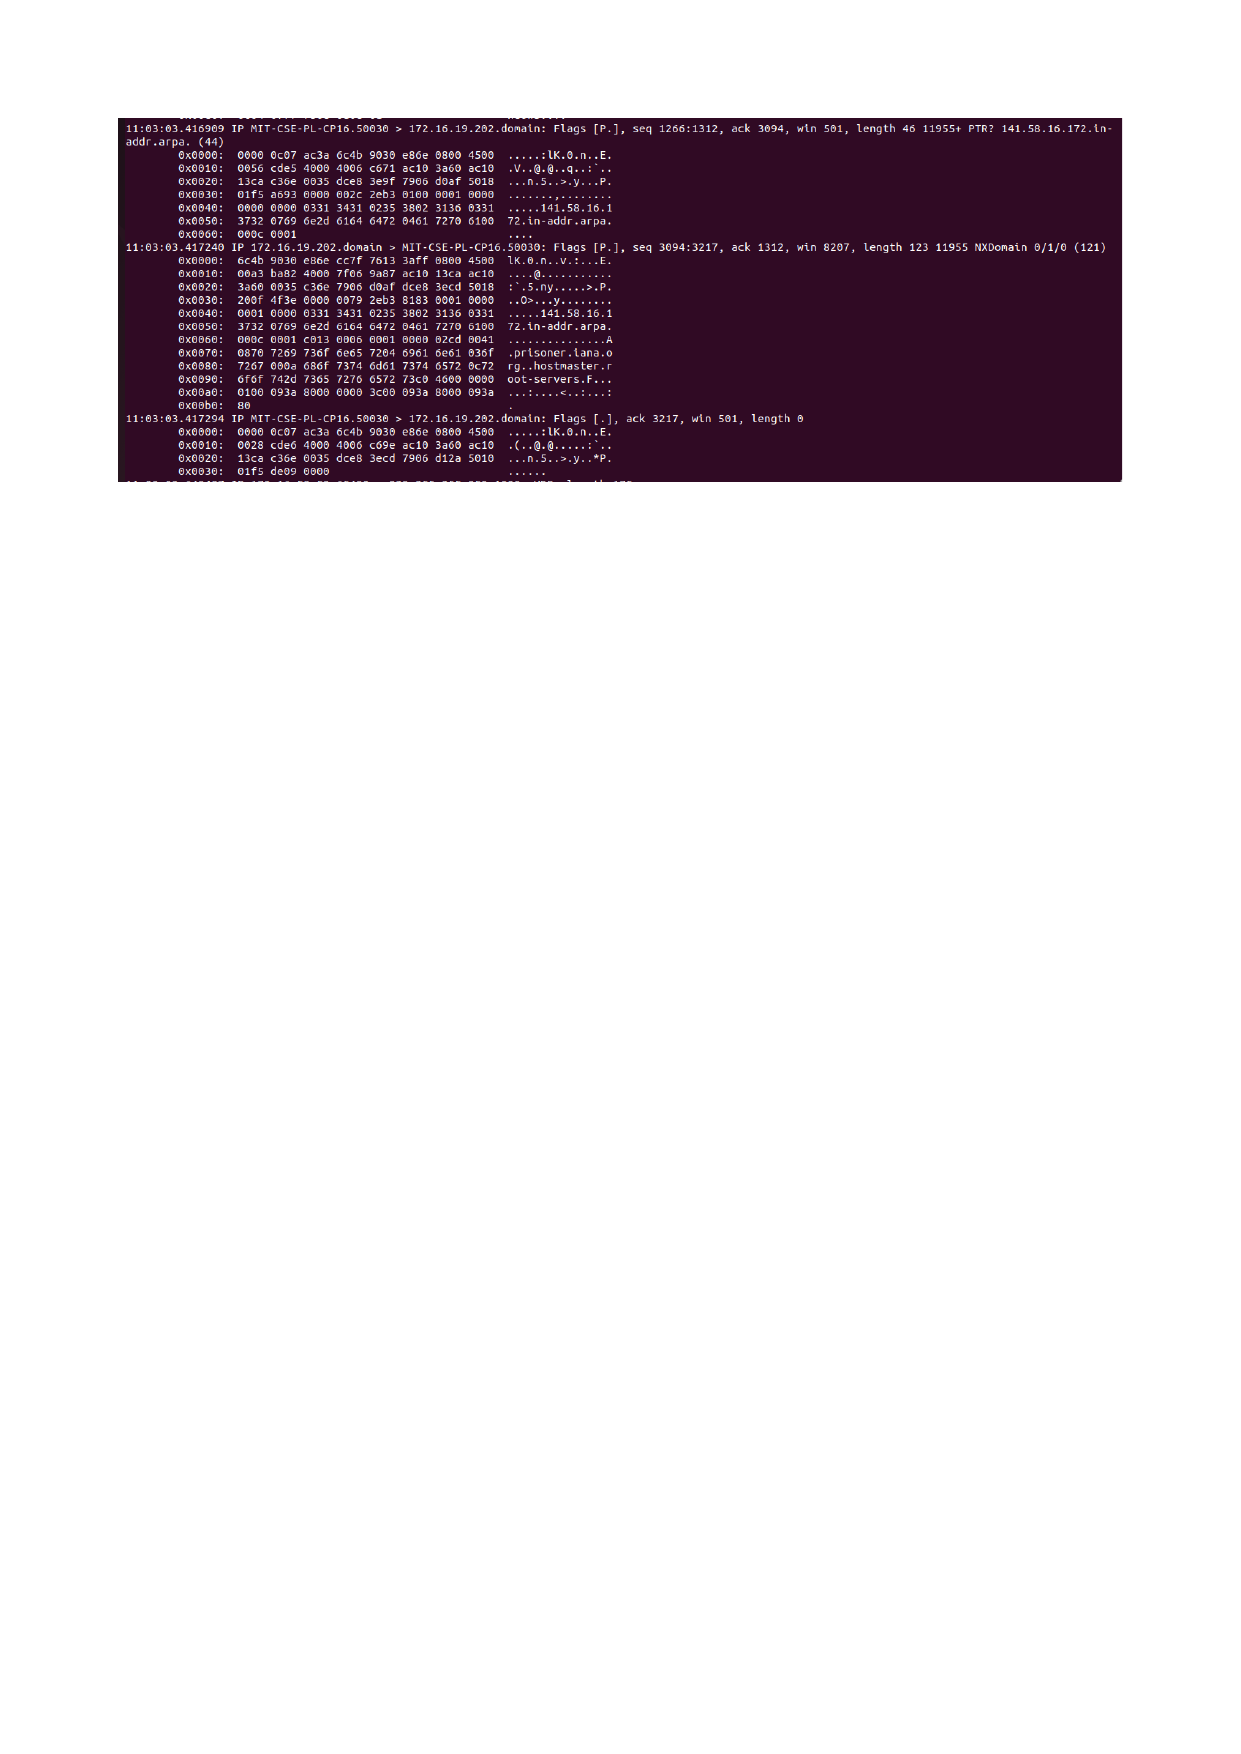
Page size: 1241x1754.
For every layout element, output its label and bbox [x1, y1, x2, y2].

picture [118, 118, 1123, 482]
